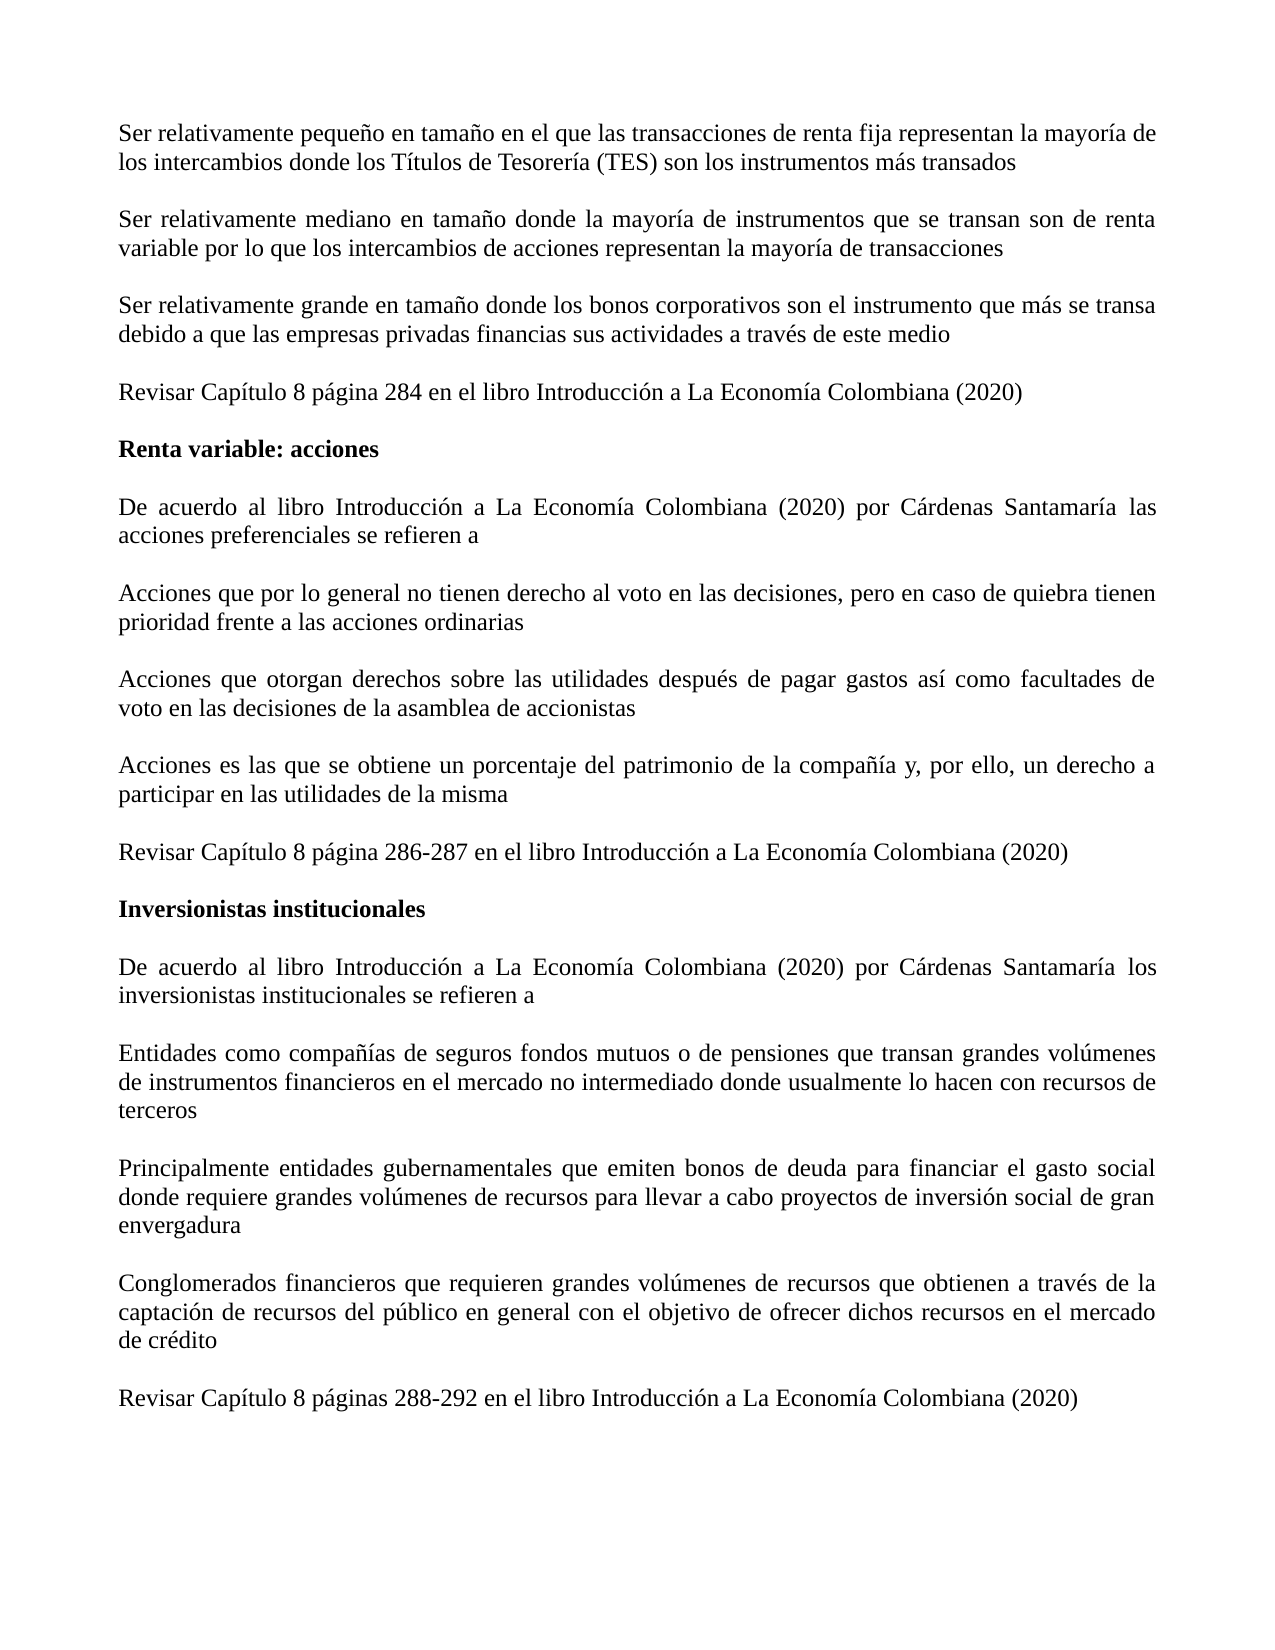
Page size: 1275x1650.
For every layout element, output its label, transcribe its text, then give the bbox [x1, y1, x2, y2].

text De acuerdo al libro Introducción a La Economía Colombiana (2020) por Cárdenas Santamaría los inversionistas institucionales se refieren a [118, 952, 1157, 1009]
text Renta variable: acciones [118, 434, 1157, 463]
text Principalmente entidades gubernamentales que emiten bonos de deuda para financiar el gasto social donde requiere grandes volúmenes de recursos para llevar a cabo proyectos de inversión social de gran envergadura [118, 1153, 1157, 1239]
text Ser relativamente mediano en tamaño donde la mayoría de instrumentos que se transan son de renta variable por lo que los intercambios de acciones representan la mayoría de transacciones [118, 204, 1157, 262]
text Revisar Capítulo 8 página 286-287 en el libro Introducción a La Economía Colombiana (2020) [118, 837, 1157, 866]
text Ser relativamente grande en tamaño donde los bonos corporativos son el instrumento que más se transa debido a que las empresas privadas financias sus actividades a través de este medio [118, 291, 1157, 348]
text Revisar Capítulo 8 páginas 288-292 en el libro Introducción a La Economía Colombiana (2020) [118, 1383, 1157, 1412]
text Conglomerados financieros que requieren grandes volúmenes de recursos que obtienen a través de la captación de recursos del público en general con el objetivo de ofrecer dichos recursos en el mercado de crédito [118, 1268, 1157, 1354]
text Inversionistas institucionales [118, 894, 1157, 923]
text De acuerdo al libro Introducción a La Economía Colombiana (2020) por Cárdenas Santamaría las acciones preferenciales se refieren a [118, 492, 1157, 549]
text Acciones que por lo general no tienen derecho al voto en las decisiones, pero en caso de quiebra tienen prioridad frente a las acciones ordinarias [118, 578, 1157, 636]
text Entidades como compañías de seguros fondos mutuos o de pensiones que transan grandes volúmenes de instrumentos financieros en el mercado no intermediado donde usualmente lo hacen con recursos de terceros [118, 1038, 1157, 1124]
text Acciones es las que se obtiene un porcentaje del patrimonio de la compañía y, por ello, un derecho a participar en las utilidades de la misma [118, 751, 1157, 808]
text Ser relativamente pequeño en tamaño en el que las transacciones de renta fija representan la mayoría de los intercambios donde los Títulos de Tesorería (TES) son los instrumentos más transados [118, 118, 1157, 176]
text Acciones que otorgan derechos sobre las utilidades después de pagar gastos así como facultades de voto en las decisiones de la asamblea de accionistas [118, 664, 1157, 722]
text Revisar Capítulo 8 página 284 en el libro Introducción a La Economía Colombiana (2020) [118, 377, 1157, 406]
